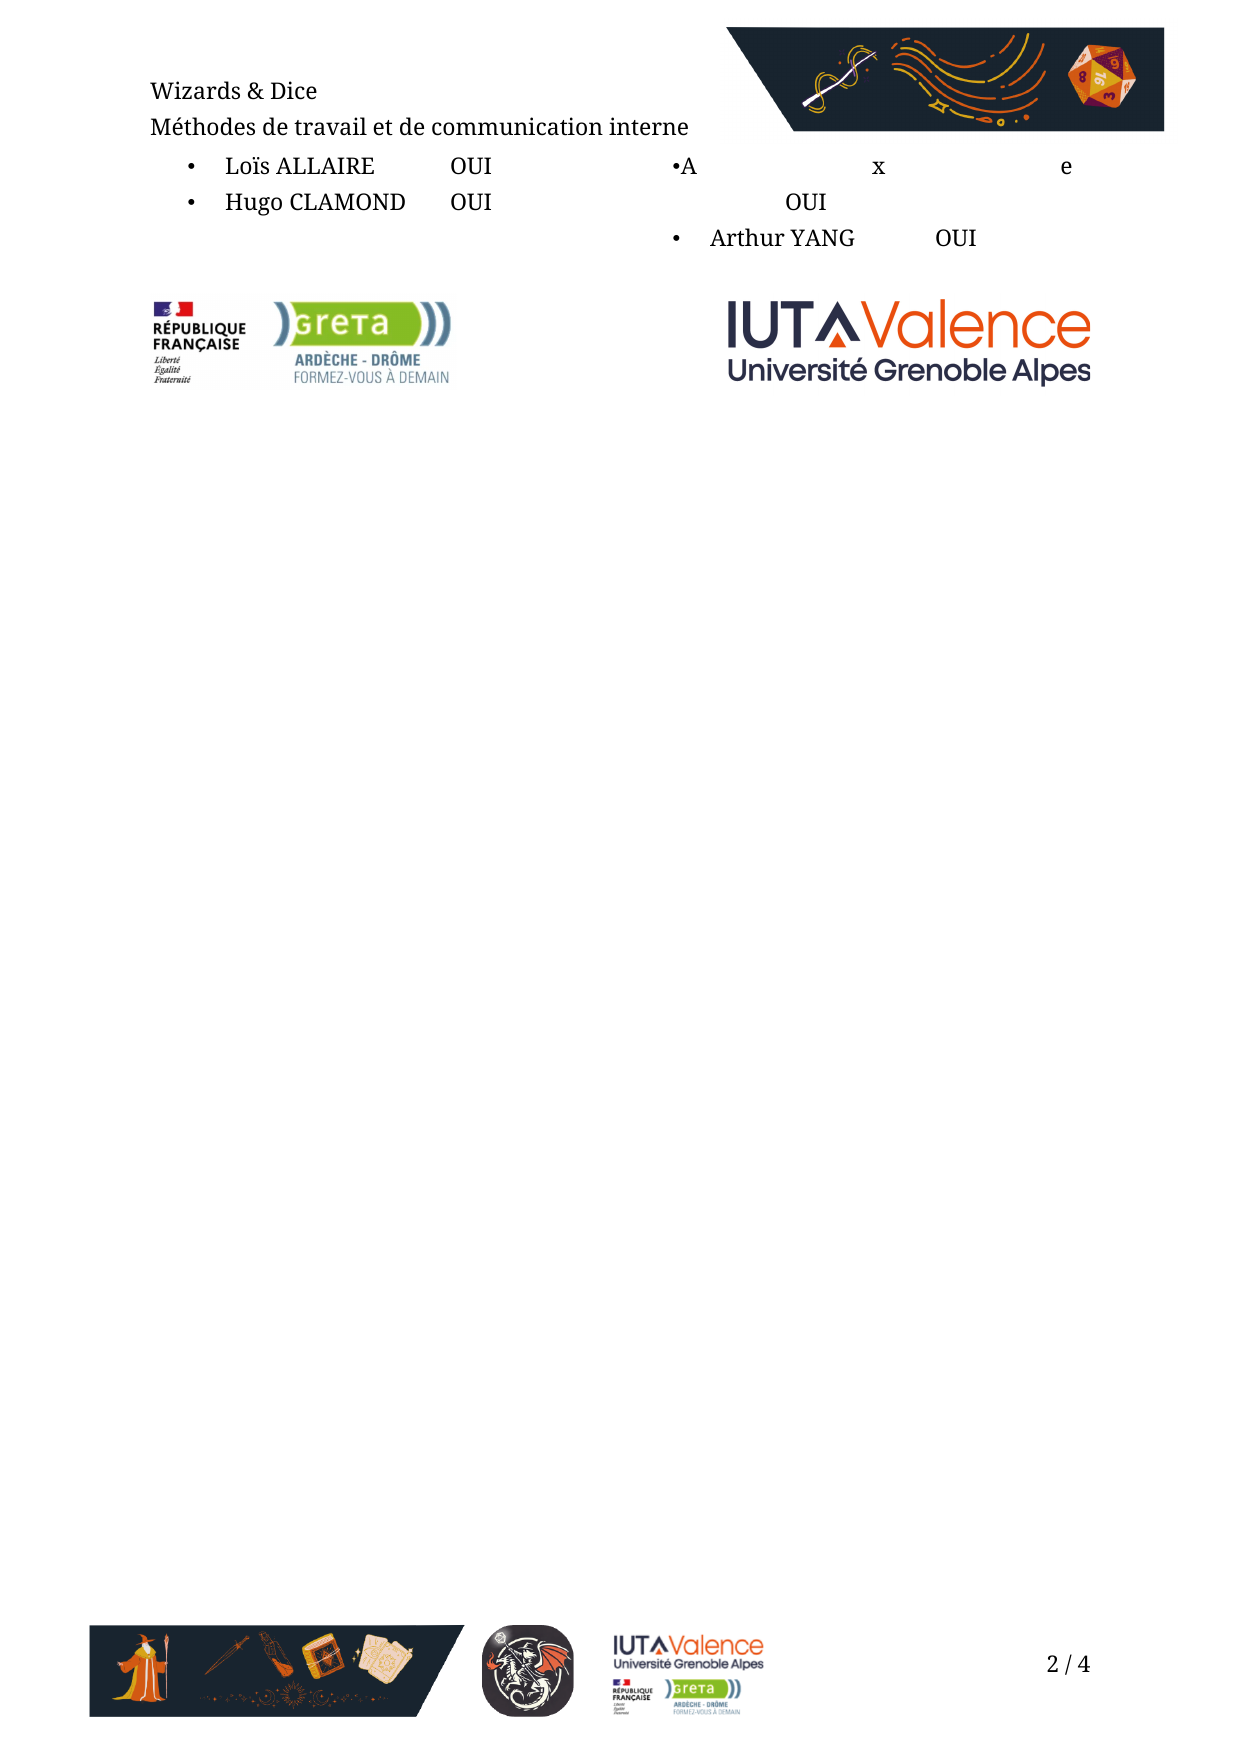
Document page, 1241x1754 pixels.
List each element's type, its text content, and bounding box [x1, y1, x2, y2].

picture [720, 18, 1178, 144]
list Axel MOURILLON OUI [672, 150, 1090, 217]
list Arthur YANG OUI [672, 222, 1090, 253]
picture [150, 293, 457, 390]
list Loïs ALLAIRE OUI [187, 150, 605, 181]
picture [81, 1614, 788, 1726]
list Hugo CLAMOND OUI [187, 186, 605, 217]
picture [728, 293, 1091, 396]
